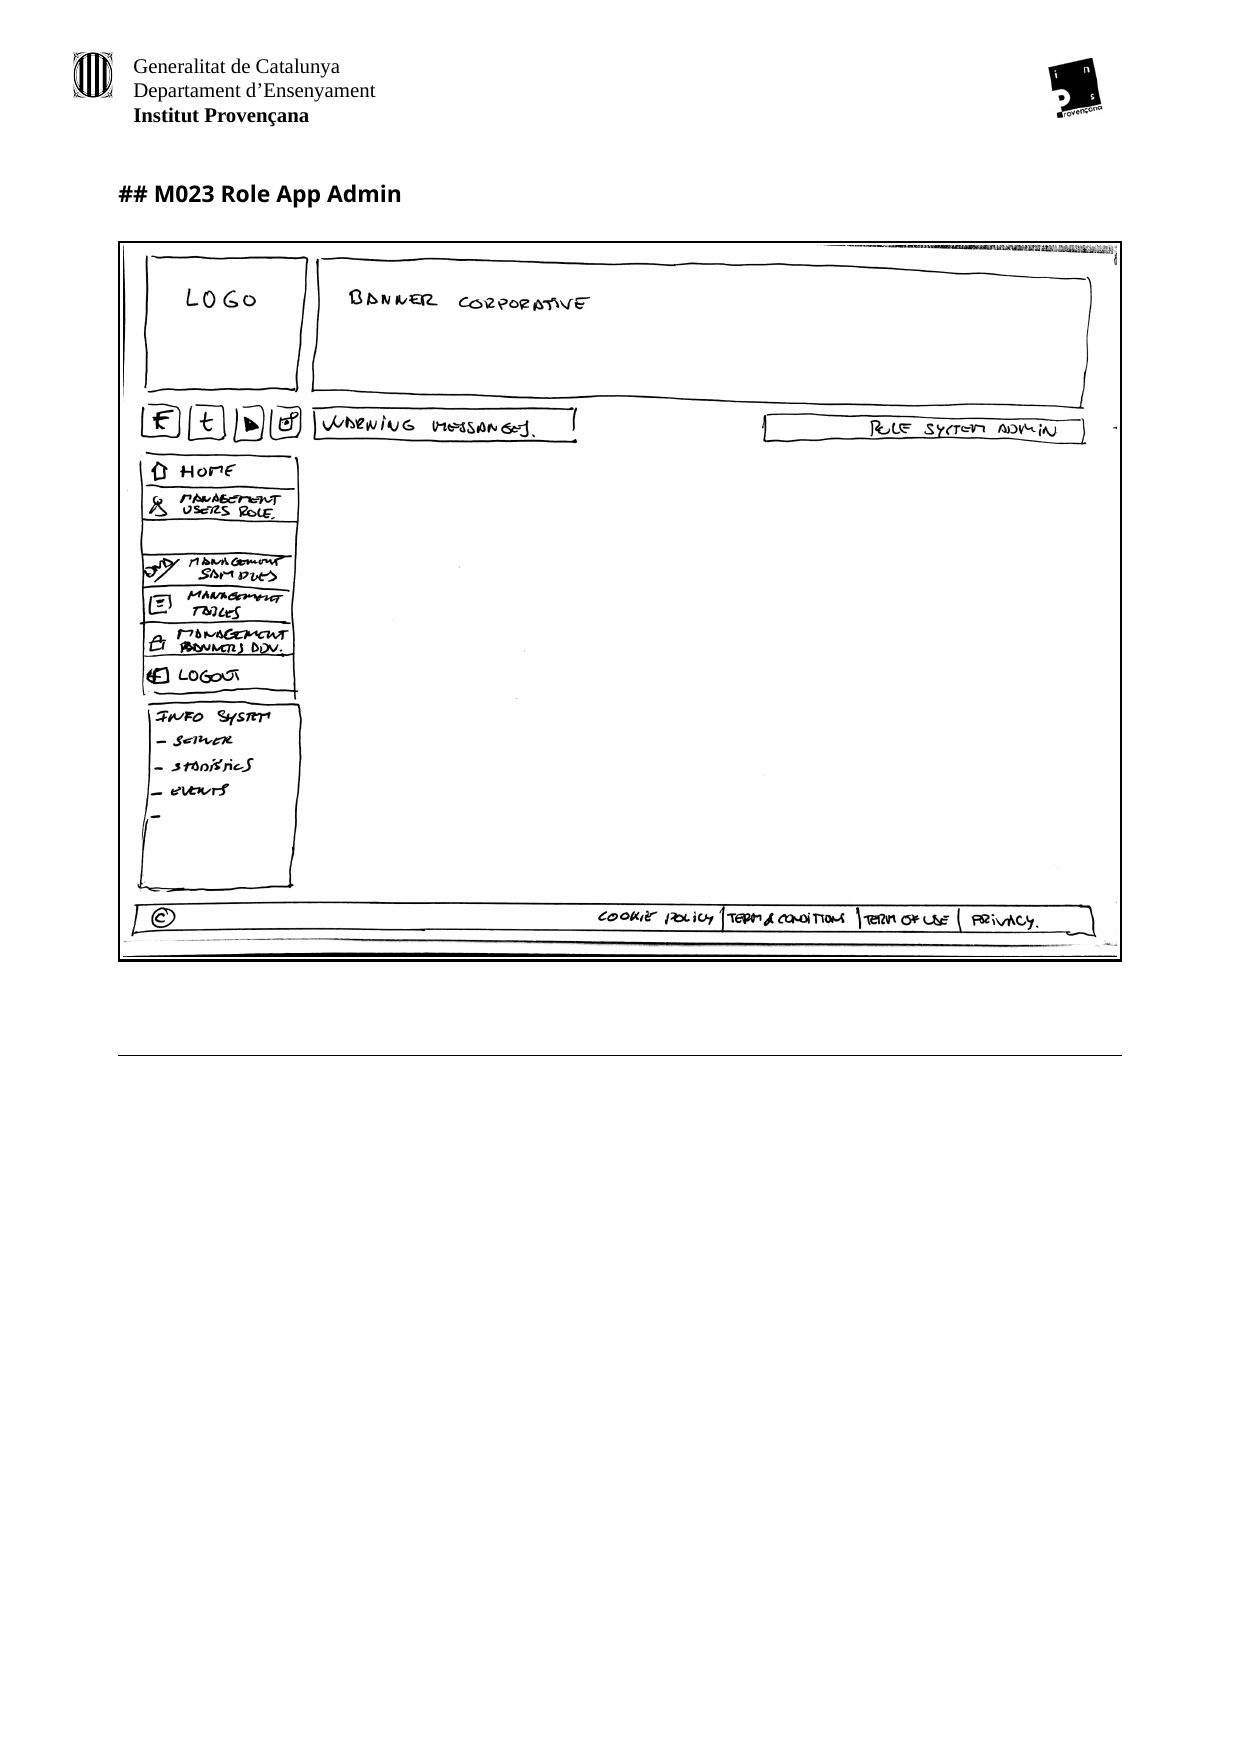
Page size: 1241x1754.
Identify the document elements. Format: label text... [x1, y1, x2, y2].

picture [73, 52, 113, 98]
picture [123, 245, 1117, 957]
picture [1031, 58, 1118, 118]
text ## M023 Role App Admin [118, 178, 1122, 209]
